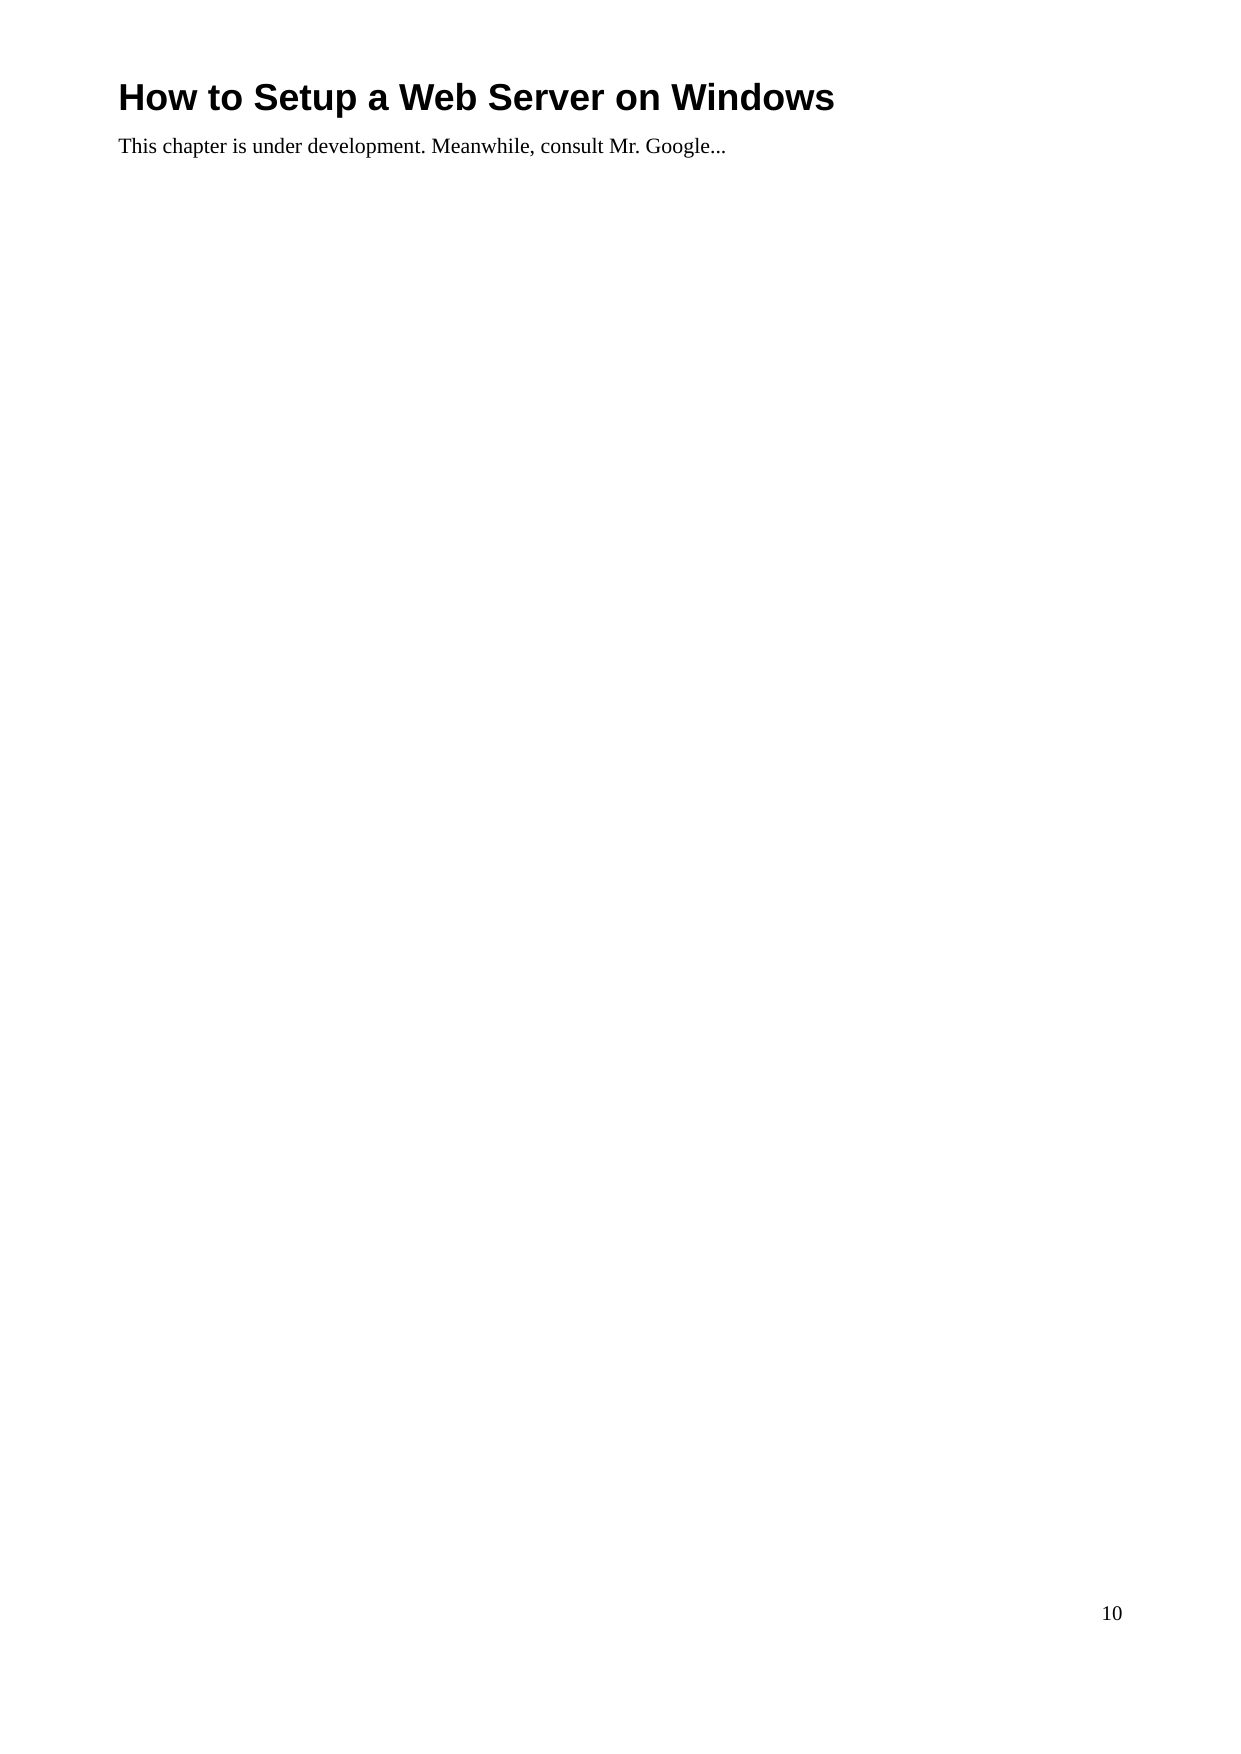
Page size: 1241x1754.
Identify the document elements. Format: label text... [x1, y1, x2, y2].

subtitle How to Setup a Web Server on Windows [118, 75, 1122, 118]
text This chapter is under development. Meanwhile, consult Mr. Google... [118, 133, 1122, 158]
